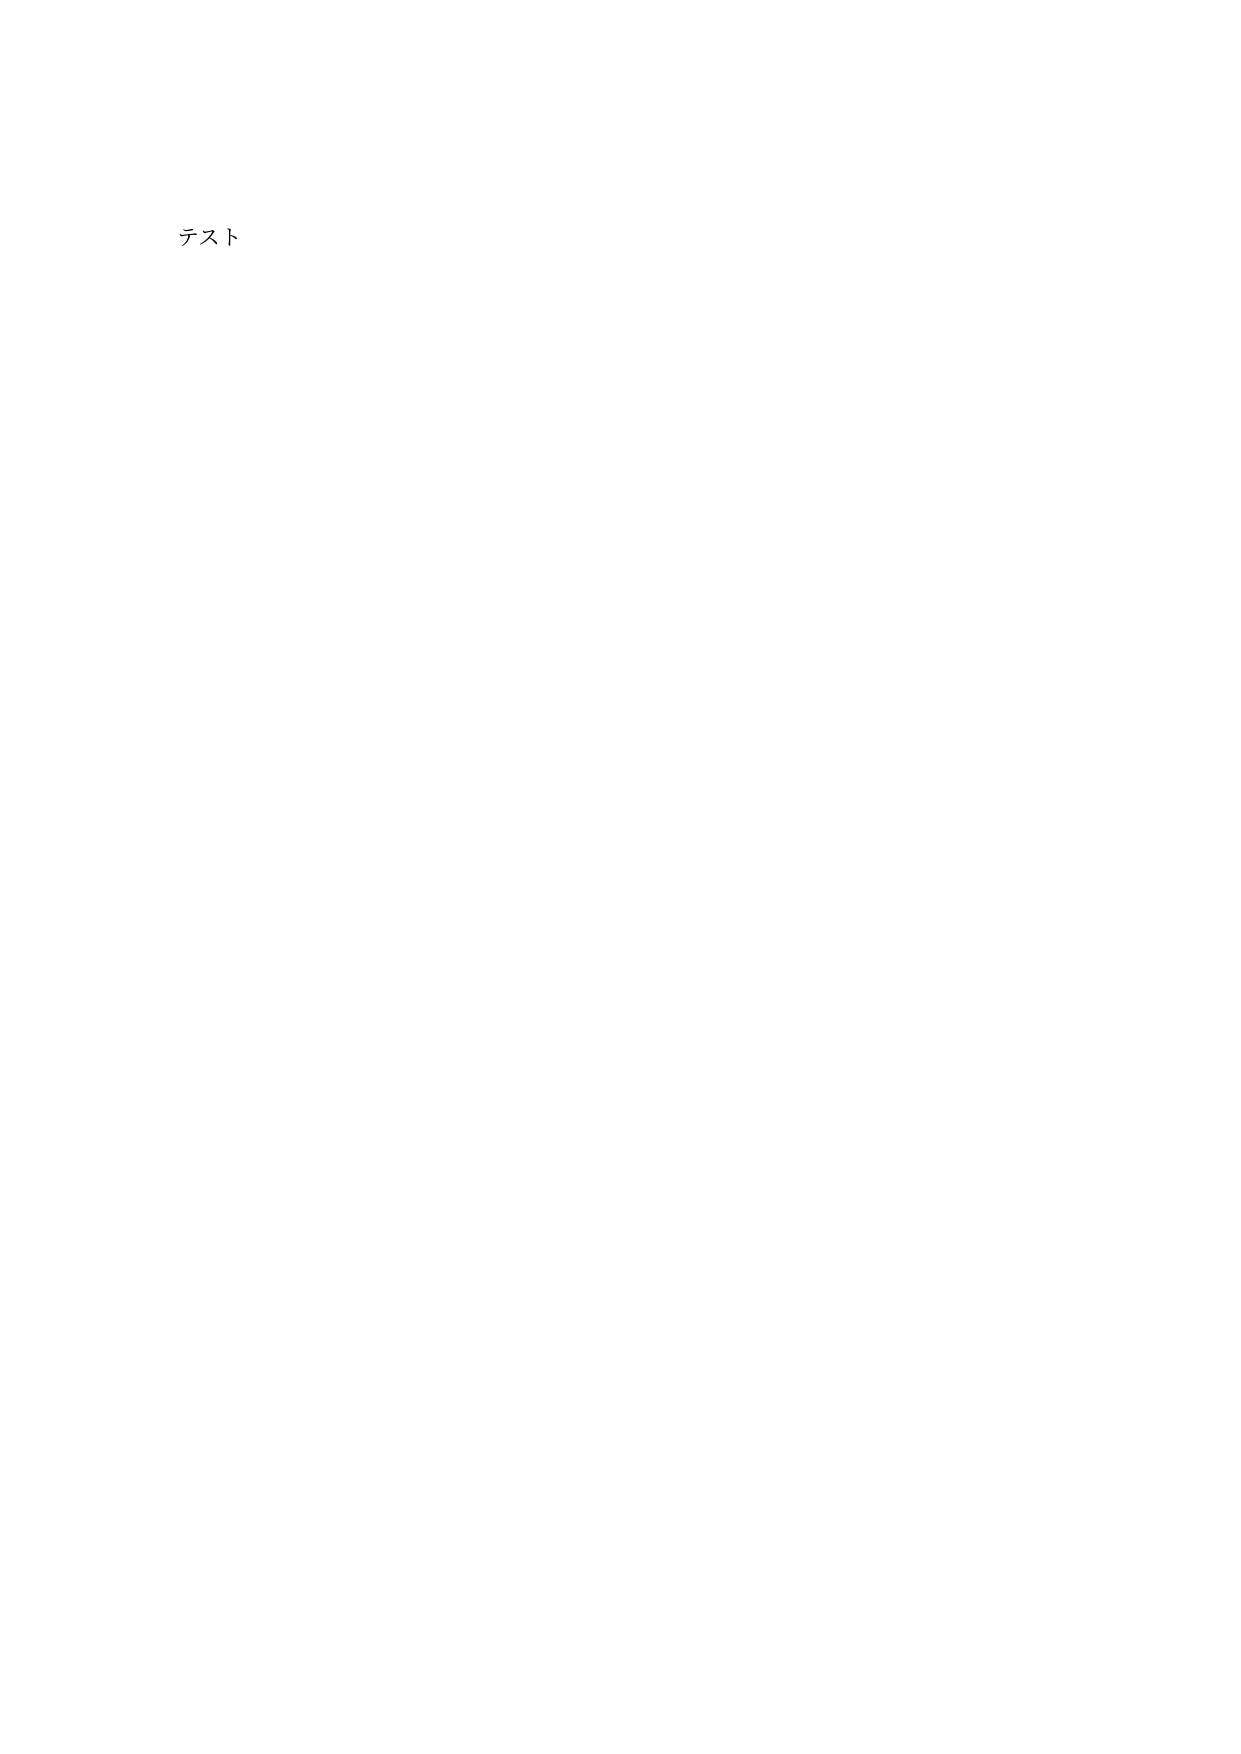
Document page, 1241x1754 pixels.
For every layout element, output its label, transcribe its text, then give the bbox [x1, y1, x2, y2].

text テスト [177, 217, 1063, 254]
